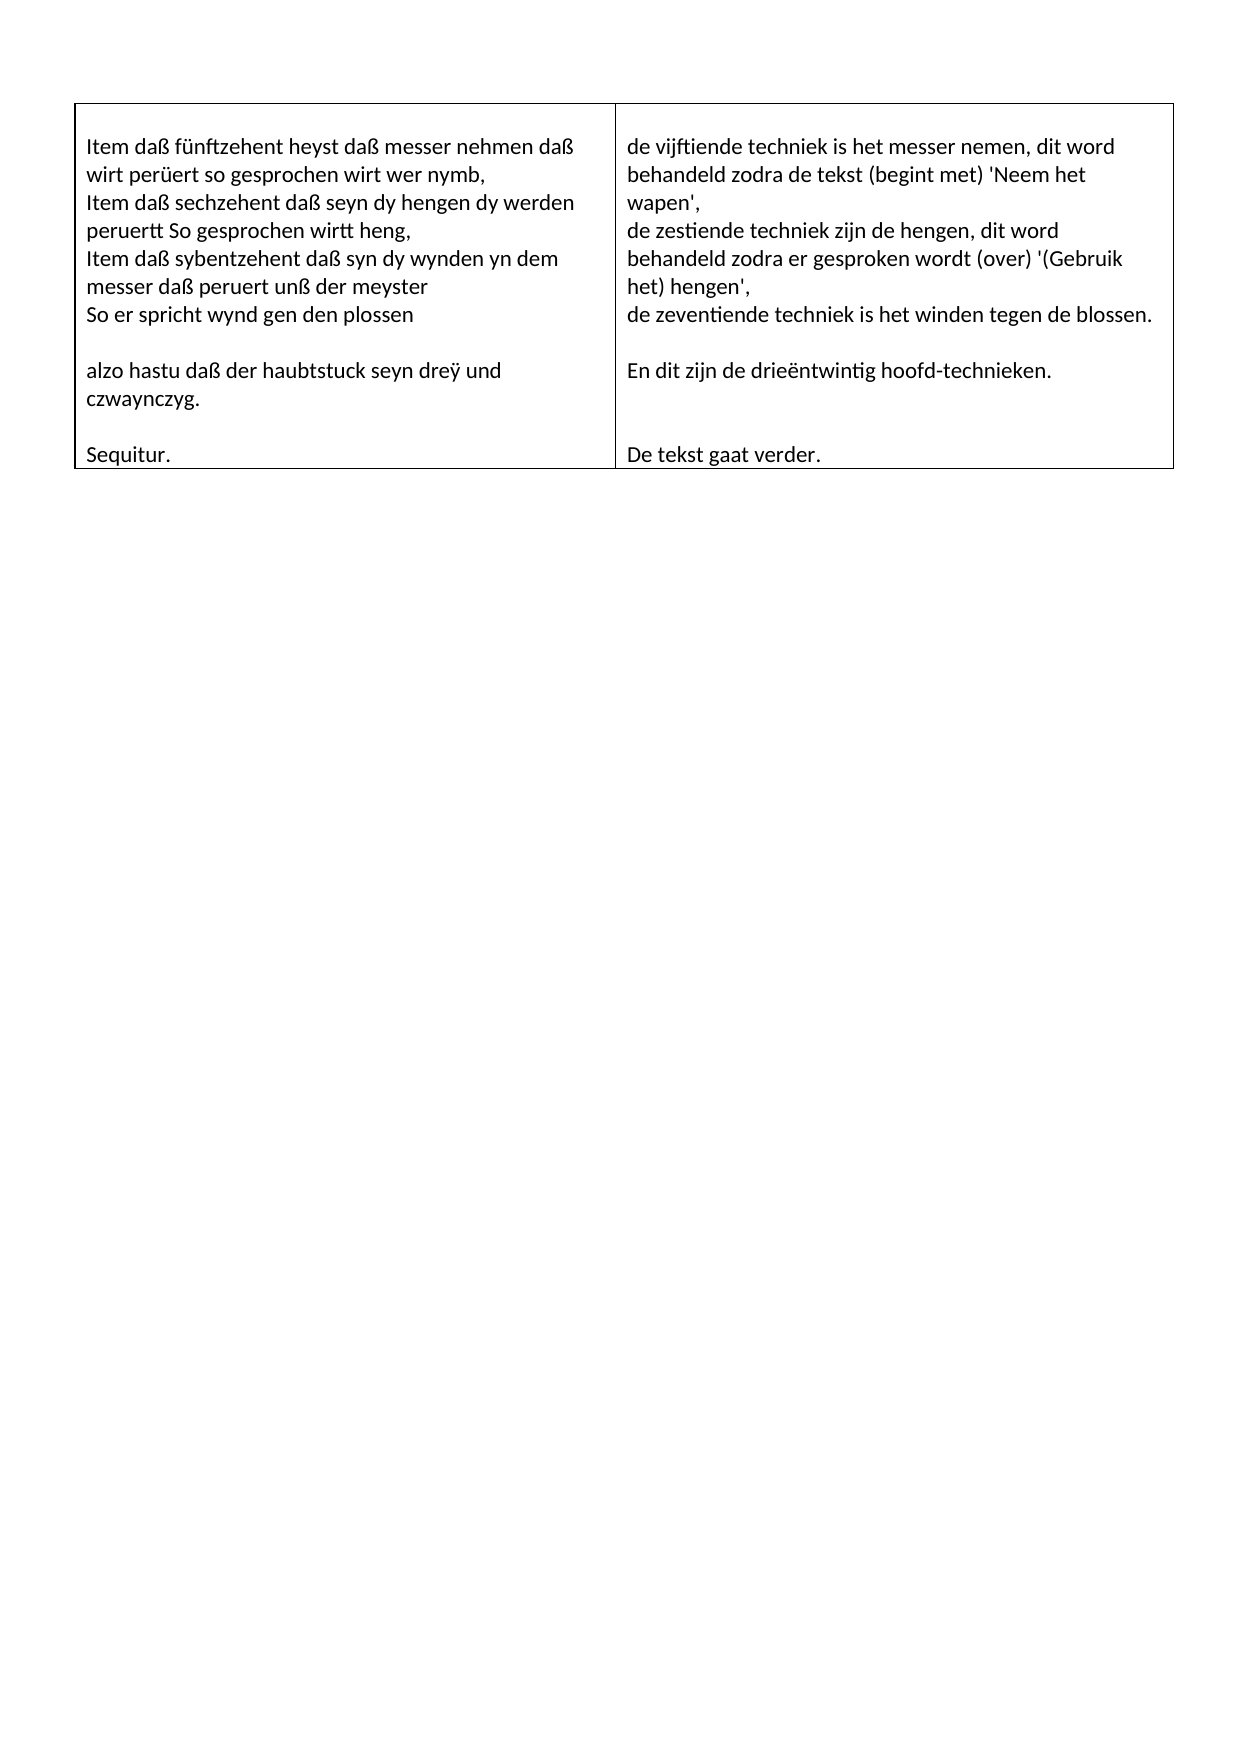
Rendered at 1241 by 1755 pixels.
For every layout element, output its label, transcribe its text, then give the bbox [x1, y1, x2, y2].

table_cell de vijftiende techniek is het messer nemen, dit word behandeld zodra de tekst (begint met) 'Neem het wapen', de zestiende techniek zijn de hengen, dit word behandeld zodra er gesproken wordt (over) '(Gebruik het) hengen', de zeventiende techniek is het winden tegen de blossen. En dit zijn de drieëntwintig hoofd-technieken. De tekst gaat verder. [616, 104, 1173, 468]
table_cell Item daß fünftzehent heyst daß messer nehmen daß wirt perüert so gesprochen wirt wer nymb, Item daß sechzehent daß seyn dy hengen dy werden peruertt So gesprochen wirtt heng, Item daß sybentzehent daß syn dy wynden yn dem messer daß peruert unß der meyster So er spricht wynd gen den plossen alzo hastu daß der haubtstuck seyn dreÿ und czwaynczyg. Sequitur. [76, 104, 615, 468]
